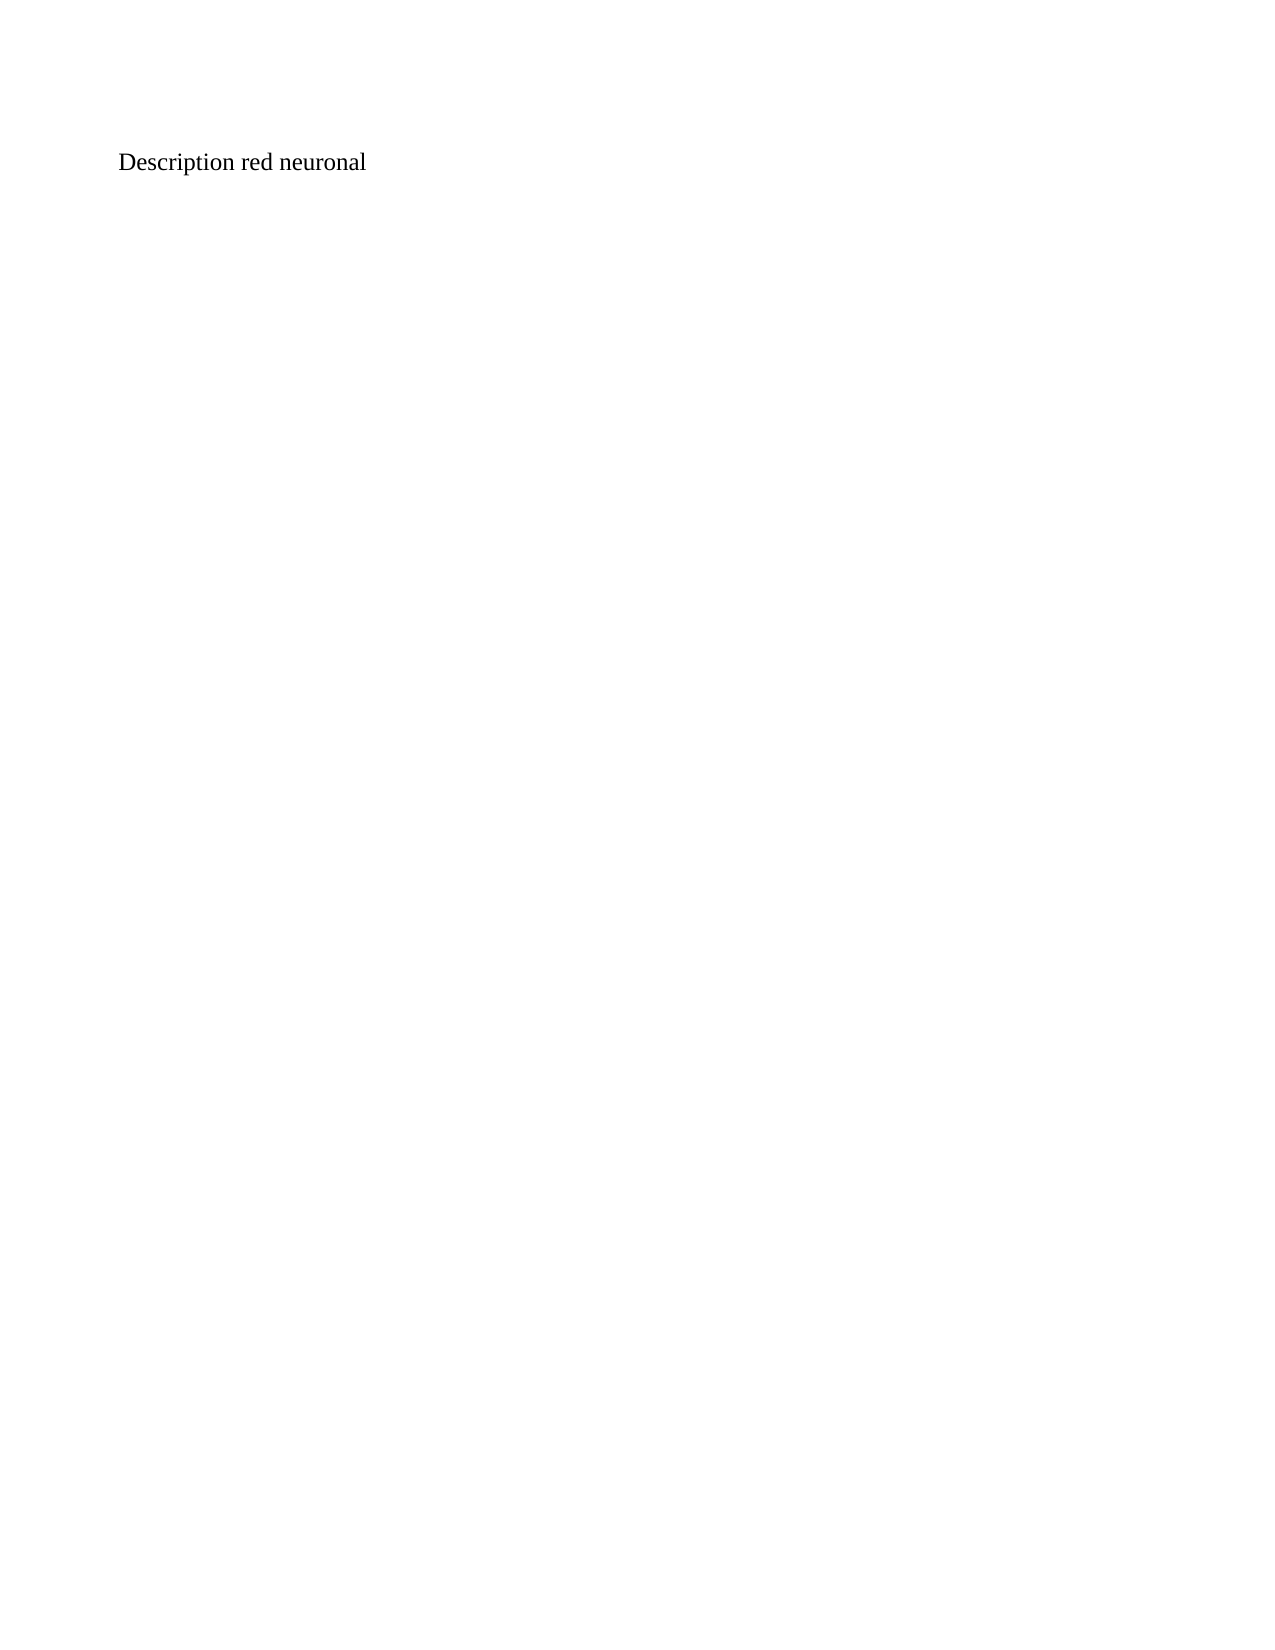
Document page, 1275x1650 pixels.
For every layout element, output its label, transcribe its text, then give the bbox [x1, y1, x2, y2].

text Description red neuronal [118, 147, 1157, 176]
